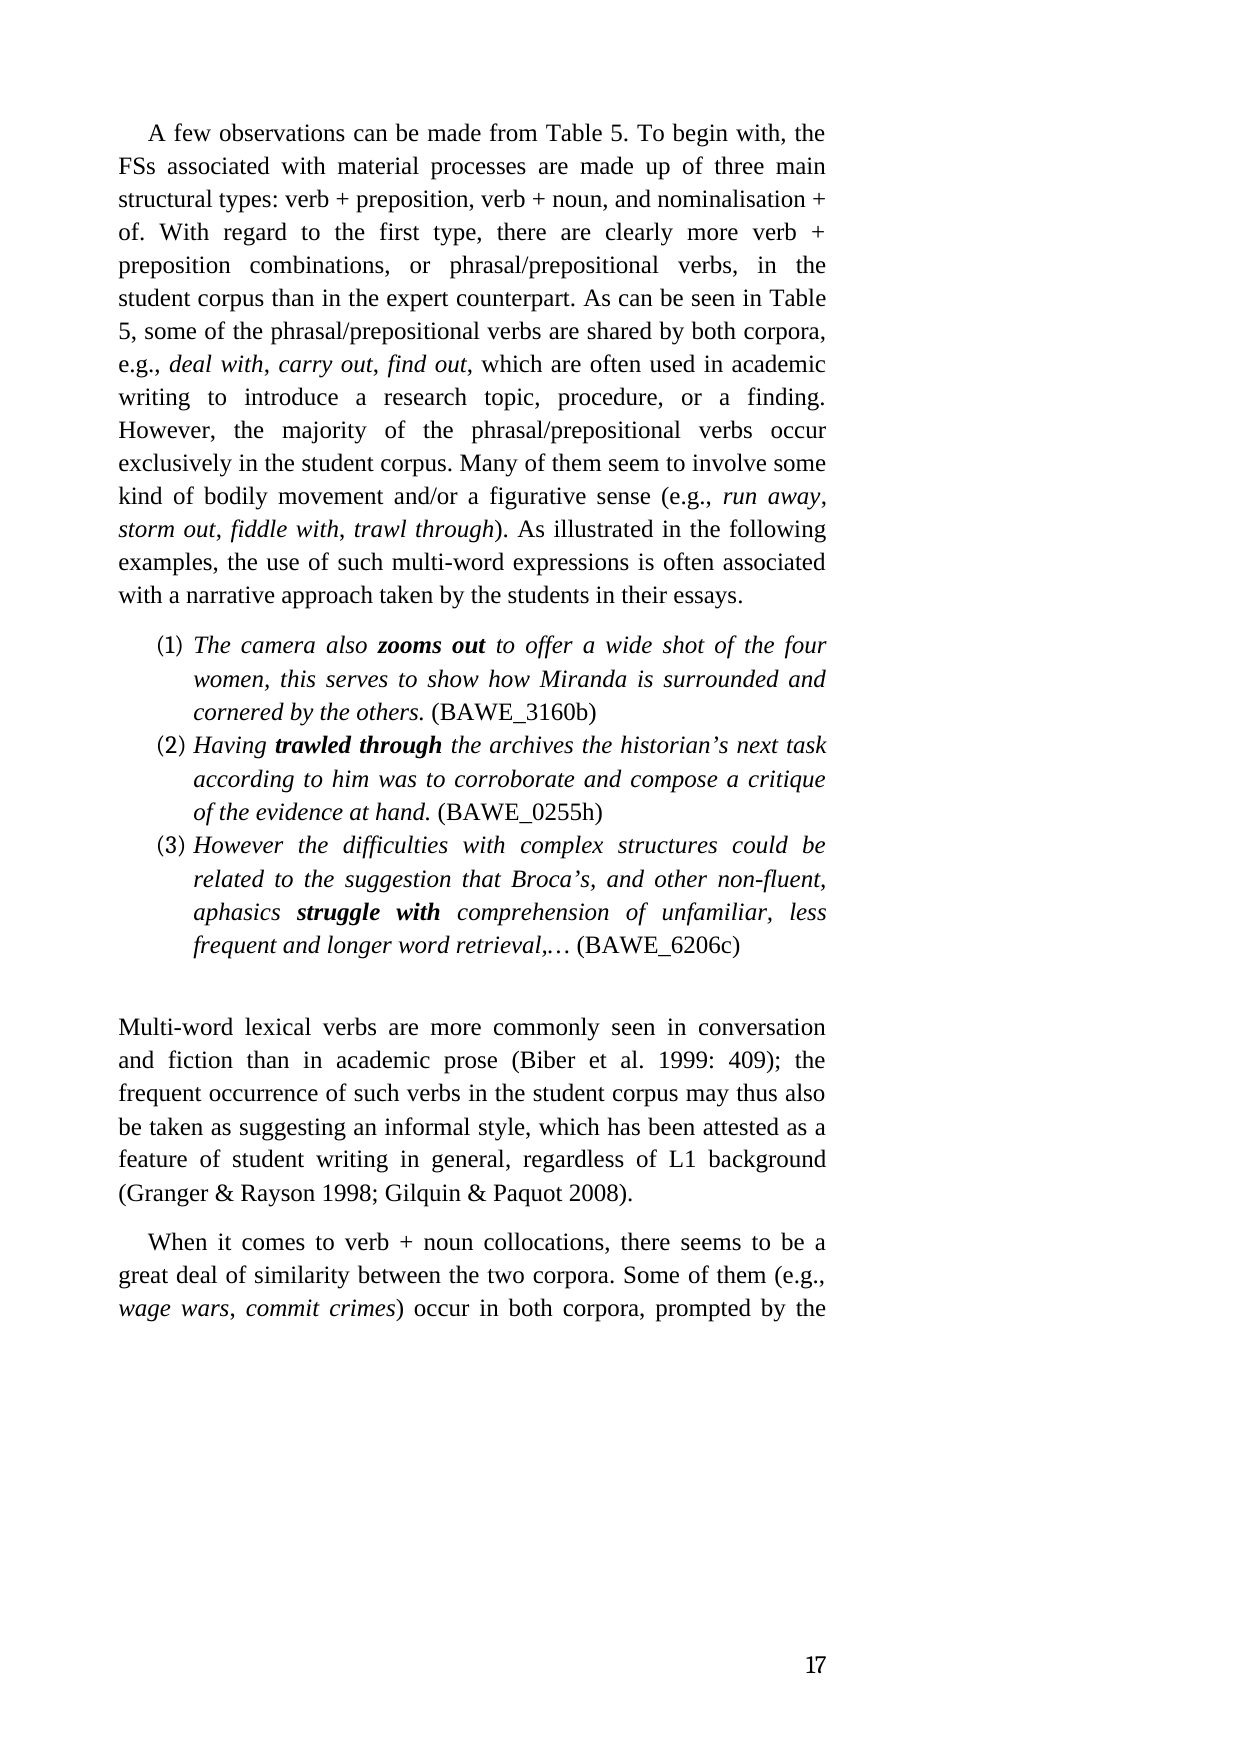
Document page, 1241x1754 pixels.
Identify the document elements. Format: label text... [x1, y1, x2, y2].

list The camera also zooms out to offer a wide shot of the four women, this serves to show how Miranda is surrounded and cornered by the others. (BAWE_3160b) [156, 630, 827, 726]
list Having trawled through the archives the historian’s next task according to him was to corroborate and compose a critique of the evidence at hand. (BAWE_0255h) [156, 730, 827, 826]
text Multi-word lexical verbs are more commonly seen in conversation and fiction than in academic prose (Biber et al. 1999: 409); the frequent occurrence of such verbs in the student corpus may thus also be taken as suggesting an informal style, which has been attested as a feature of student writing in general, regardless of L1 background (Granger & Rayson 1998; Gilquin & Paquot 2008). [118, 1012, 827, 1206]
list However the difficulties with complex structures could be related to the suggestion that Broca’s, and other non-fluent, aphasics struggle with comprehension of unfamiliar, less frequent and longer word retrieval,… (BAWE_6206c) [156, 830, 827, 958]
text A few observations can be made from Table 5. To begin with, the FSs associated with material processes are made up of three main structural types: verb + preposition, verb + noun, and nominalisation + of. With regard to the first type, there are clearly more verb + preposition combinations, or phrasal/prepositional verbs, in the student corpus than in the expert counterpart. As can be seen in Table 5, some of the phrasal/prepositional verbs are shared by both corpora, e.g., deal with, carry out, find out, which are often used in academic writing to introduce a research topic, procedure, or a finding. However, the majority of the phrasal/prepositional verbs occur exclusively in the student corpus. Many of them seem to involve some kind of bodily movement and/or a figurative sense (e.g., run away, storm out, fiddle with, trawl through). As illustrated in the following examples, the use of such multi-word expressions is often associated with a narrative approach taken by the students in their essays. [118, 118, 827, 609]
text When it comes to verb + noun collocations, there seems to be a great deal of similarity between the two corpora. Some of them (e.g., wage wars, commit crimes) occur in both corpora, prompted by the [118, 1227, 827, 1322]
